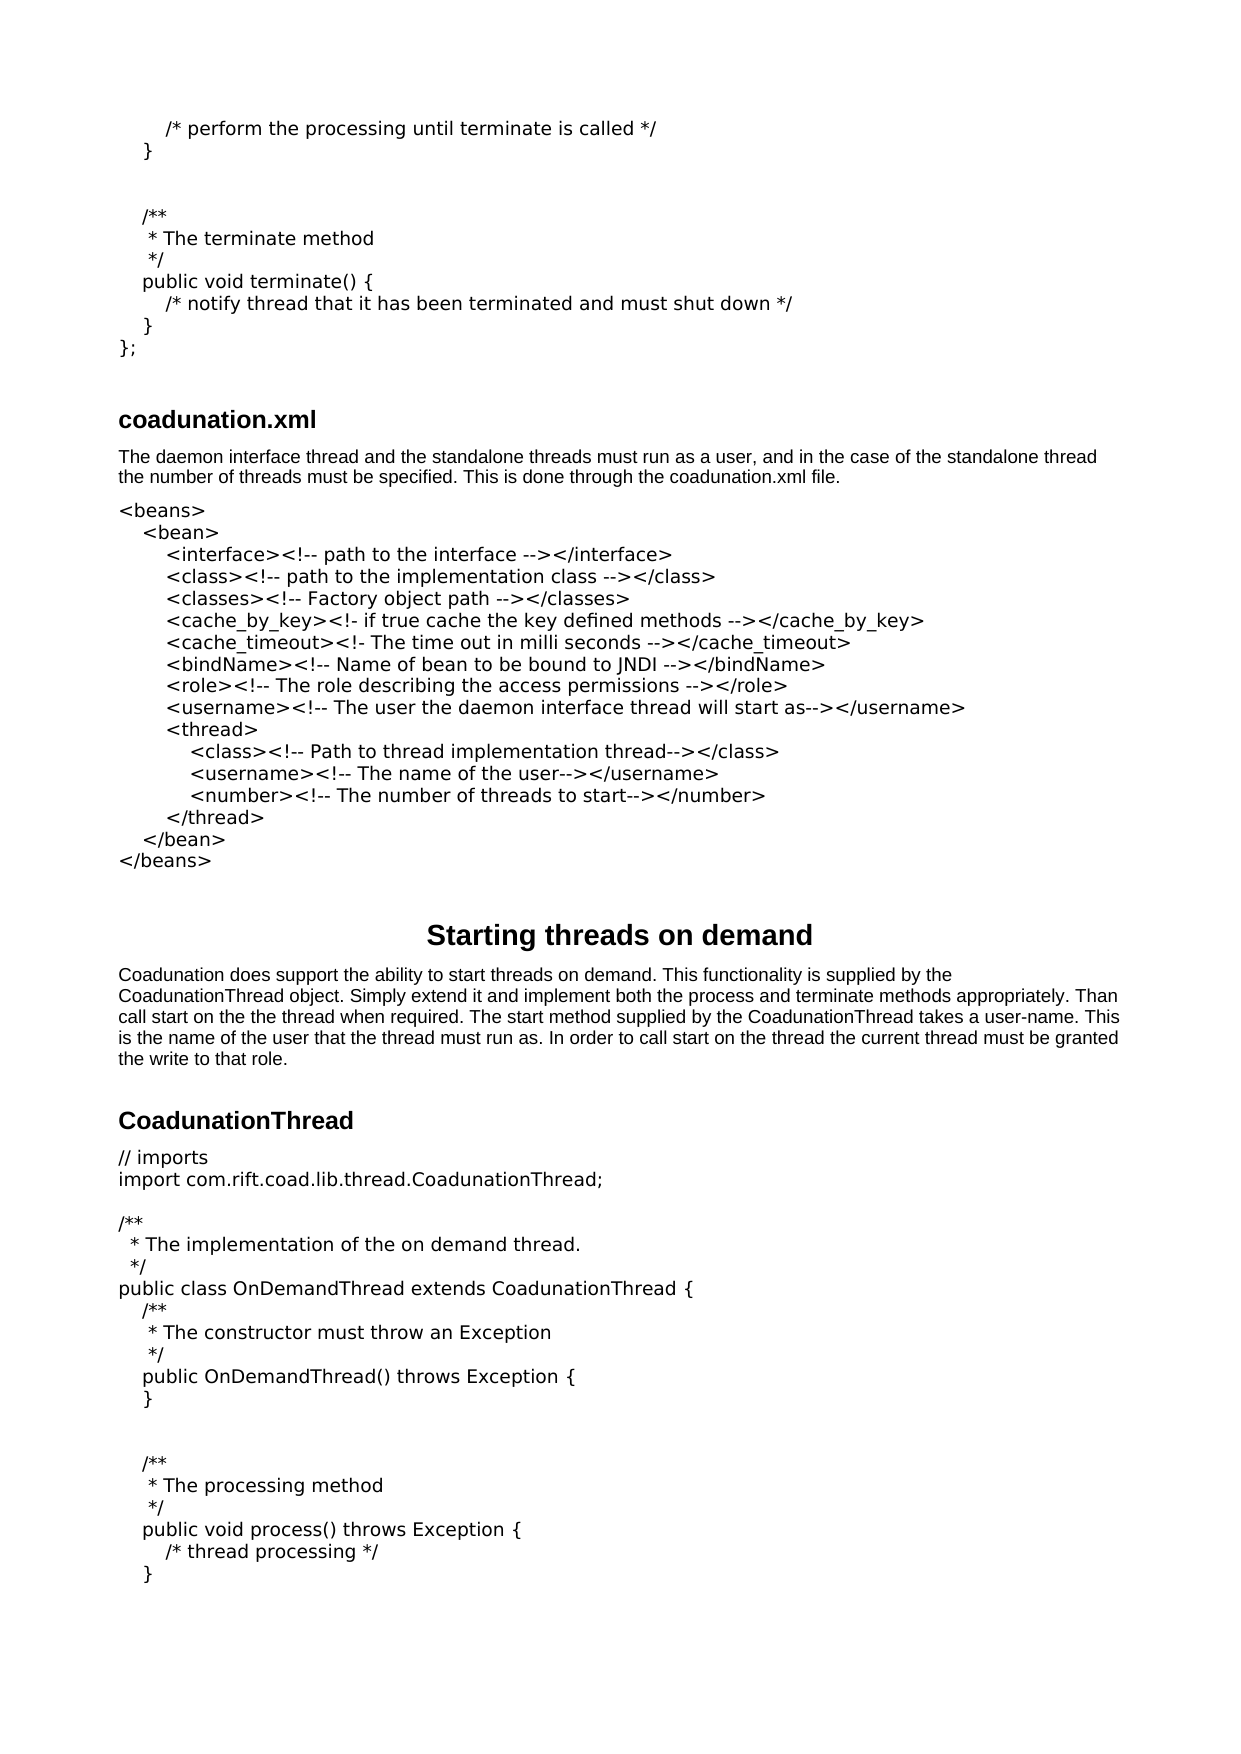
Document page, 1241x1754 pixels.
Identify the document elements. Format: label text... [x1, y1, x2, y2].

text </thread> [118, 807, 1122, 828]
text import com.rift.coad.lib.thread.CoadunationThread; [118, 1169, 1122, 1191]
text <thread> [118, 719, 1122, 741]
text /* thread processing */ [118, 1541, 1122, 1562]
text <bindName><!-- Name of bean to be bound to JNDI --></bindName> [118, 653, 1122, 675]
text public void terminate() { [118, 271, 1122, 293]
text <interface><!-- path to the interface --></interface> [118, 544, 1122, 566]
text <username><!-- The user the daemon interface thread will start as--></username> [118, 697, 1122, 719]
text } [118, 315, 1122, 337]
text public OnDemandThread() throws Exception { [118, 1366, 1122, 1387]
text /** [118, 1212, 1122, 1234]
text */ [118, 1497, 1122, 1519]
text } [118, 1387, 1122, 1409]
text <cache_by_key><!- if true cache the key defined methods --></cache_by_key> [118, 610, 1122, 632]
text The daemon interface thread and the standalone threads must run as a user, and in the case of the standalone thread the number of threads must be specified. This is done through the coadunation.xml file. [118, 446, 1122, 488]
text public void process() throws Exception { [118, 1519, 1122, 1541]
text }; [118, 337, 1122, 359]
text <classes><!-- Factory object path --></classes> [118, 588, 1122, 610]
subtitle CoadunationThread [118, 1106, 1122, 1134]
text } [118, 1562, 1122, 1584]
text /** [118, 1453, 1122, 1475]
text * The processing method [118, 1475, 1122, 1497]
text // imports [118, 1147, 1122, 1169]
text * The constructor must throw an Exception [118, 1322, 1122, 1344]
text Coadunation does support the ability to start threads on demand. This functionality is supplied by the CoadunationThread object. Simply extend it and implement both the process and terminate methods appropriately. Than call start on the the thread when required. The start method supplied by the CoadunationThread takes a user-name. This is the name of the user that the thread must run as. In order to call start on the thread the current thread must be granted the write to that role. [118, 964, 1122, 1069]
text <class><!-- path to the implementation class --></class> [118, 566, 1122, 588]
text */ [118, 1256, 1122, 1278]
subtitle coadunation.xml [118, 406, 1122, 433]
text <username><!-- The name of the user--></username> [118, 763, 1122, 785]
text * The implementation of the on demand thread. [118, 1234, 1122, 1256]
text public class OnDemandThread extends CoadunationThread { [118, 1278, 1122, 1300]
text /* notify thread that it has been terminated and must shut down */ [118, 293, 1122, 315]
text * The terminate method [118, 227, 1122, 249]
text <beans> [118, 500, 1122, 522]
text <cache_timeout><!- The time out in milli seconds --></cache_timeout> [118, 632, 1122, 653]
text /* perform the processing until terminate is called */ [118, 118, 1122, 140]
text */ [118, 1344, 1122, 1366]
text <class><!-- Path to thread implementation thread--></class> [118, 741, 1122, 763]
text <number><!-- The number of threads to start--></number> [118, 785, 1122, 807]
text } [118, 140, 1122, 162]
text /** [118, 206, 1122, 227]
subtitle Starting threads on demand [118, 919, 1122, 952]
text <role><!-- The role describing the access permissions --></role> [118, 675, 1122, 697]
text </bean> [118, 828, 1122, 850]
text <bean> [118, 522, 1122, 544]
text /** [118, 1300, 1122, 1322]
text */ [118, 249, 1122, 271]
text </beans> [118, 850, 1122, 872]
